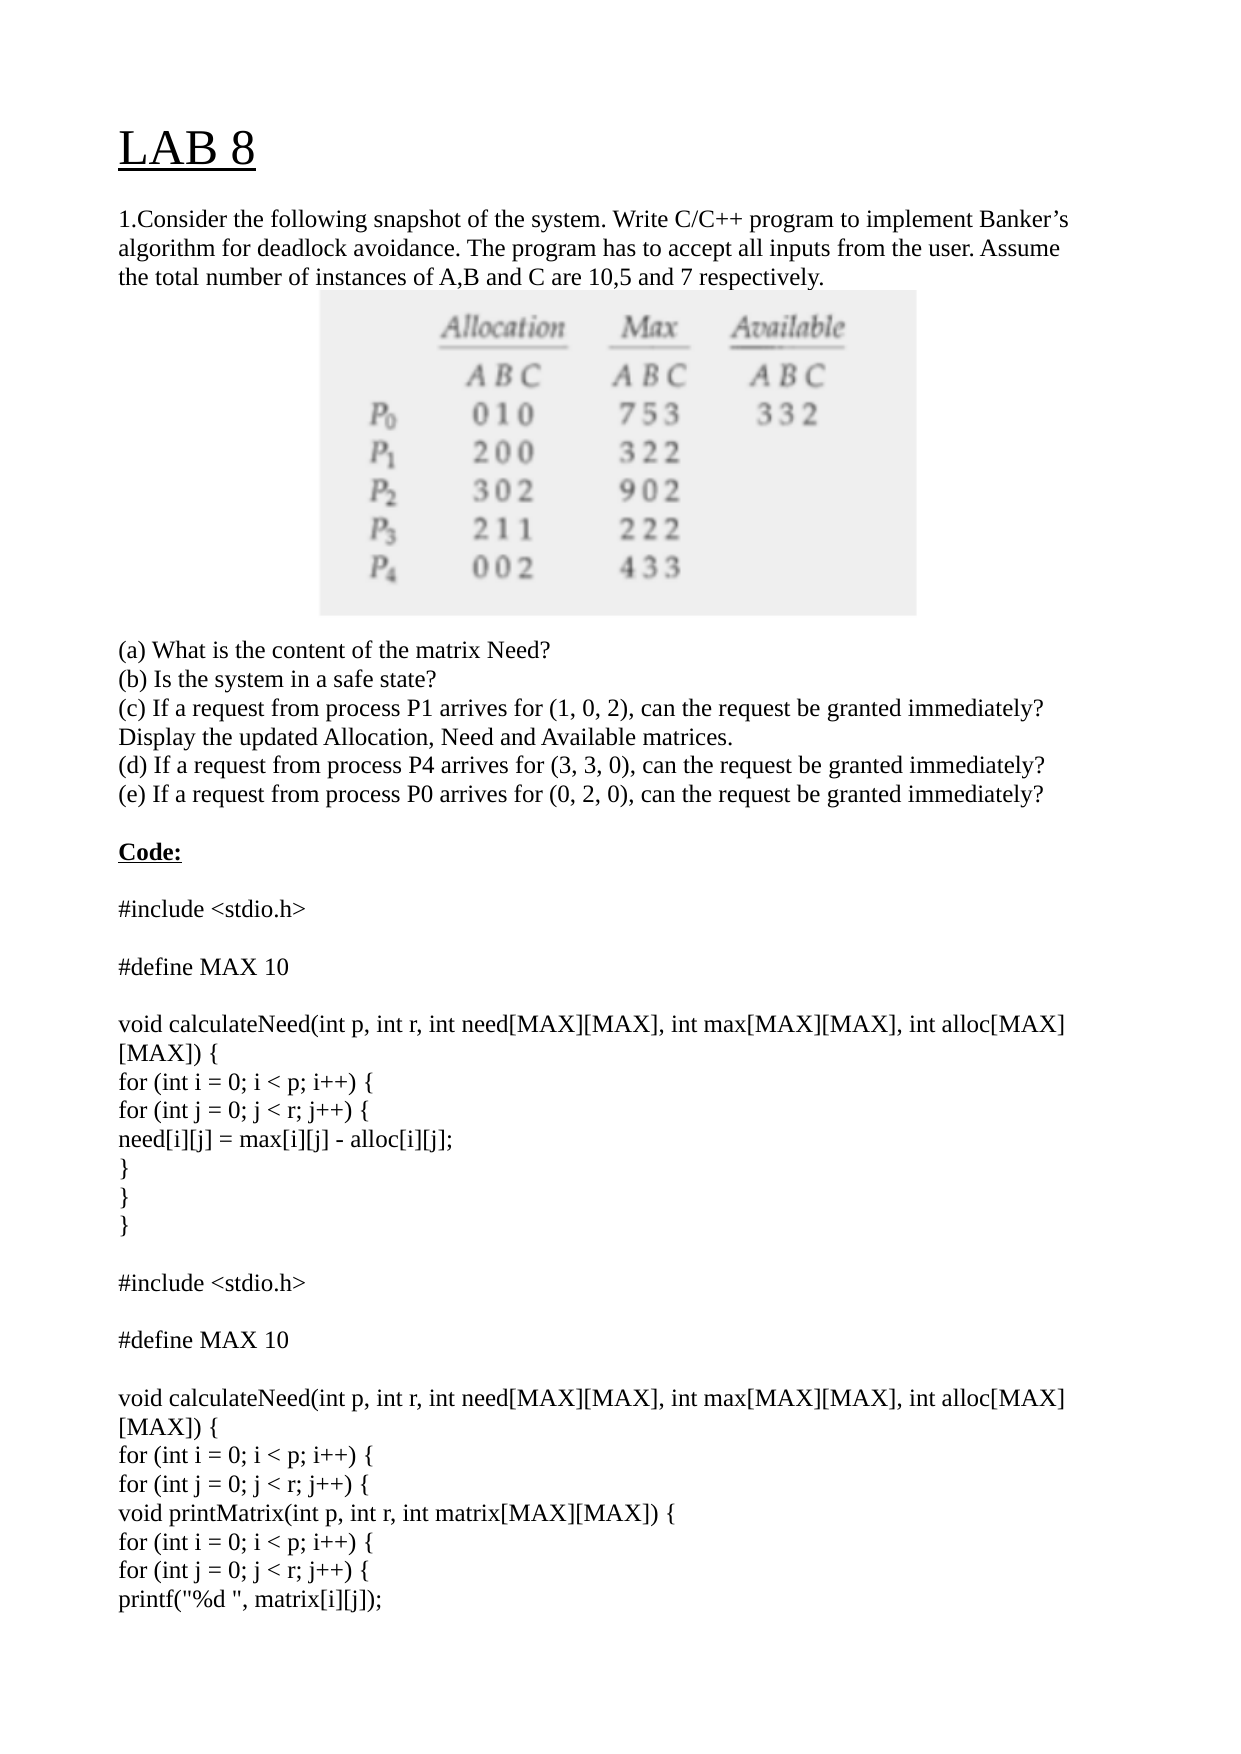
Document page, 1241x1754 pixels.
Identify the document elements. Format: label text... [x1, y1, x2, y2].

text need[i][j] = max[i][j] - alloc[i][j]; [118, 1124, 1122, 1153]
text #define MAX 10 [118, 952, 1122, 981]
text the total number of instances of A,B and C are 10,5 and 7 respectively. [118, 262, 1122, 291]
text 1.Consider the following snapshot of the system. Write C/C++ program to implement Banker’s [118, 204, 1122, 233]
text void calculateNeed(int p, int r, int need[MAX][MAX], int max[MAX][MAX], int alloc[MAX][MAX]) { [118, 1383, 1122, 1441]
text (a) What is the content of the matrix Need? [118, 636, 1122, 664]
text algorithm for deadlock avoidance. The program has to accept all inputs from the user. Assume [118, 233, 1122, 262]
text (e) If a request from process P0 arrives for (0, 2, 0), can the request be granted immediately? [118, 779, 1122, 808]
text void printMatrix(int p, int r, int matrix[MAX][MAX]) { [118, 1498, 1122, 1527]
text #include <stdio.h> [118, 1268, 1122, 1297]
text for (int i = 0; i < p; i++) { [118, 1527, 1122, 1556]
text #define MAX 10 [118, 1326, 1122, 1354]
text #include <stdio.h> [118, 894, 1122, 923]
text for (int i = 0; i < p; i++) { [118, 1441, 1122, 1469]
text (c) If a request from process P1 arrives for (1, 0, 2), can the request be granted immediately? [118, 693, 1122, 722]
text void calculateNeed(int p, int r, int need[MAX][MAX], int max[MAX][MAX], int alloc[MAX][MAX]) { [118, 1009, 1122, 1067]
text for (int j = 0; j < r; j++) { [118, 1096, 1122, 1124]
text for (int j = 0; j < r; j++) { [118, 1469, 1122, 1498]
text Display the updated Allocation, Need and Available matrices. [118, 722, 1122, 751]
text (d) If a request from process P4 arrives for (3, 3, 0), can the request be granted immediately? [118, 751, 1122, 779]
text Code: [118, 837, 1122, 866]
text LAB 8 [118, 118, 1122, 176]
text printf("%d ", matrix[i][j]); [118, 1584, 1122, 1613]
text } [118, 1182, 1122, 1211]
text for (int i = 0; i < p; i++) { [118, 1067, 1122, 1096]
text } [118, 1211, 1122, 1239]
picture [310, 290, 931, 619]
text (b) Is the system in a safe state? [118, 664, 1122, 693]
text for (int j = 0; j < r; j++) { [118, 1556, 1122, 1584]
text } [118, 1153, 1122, 1182]
